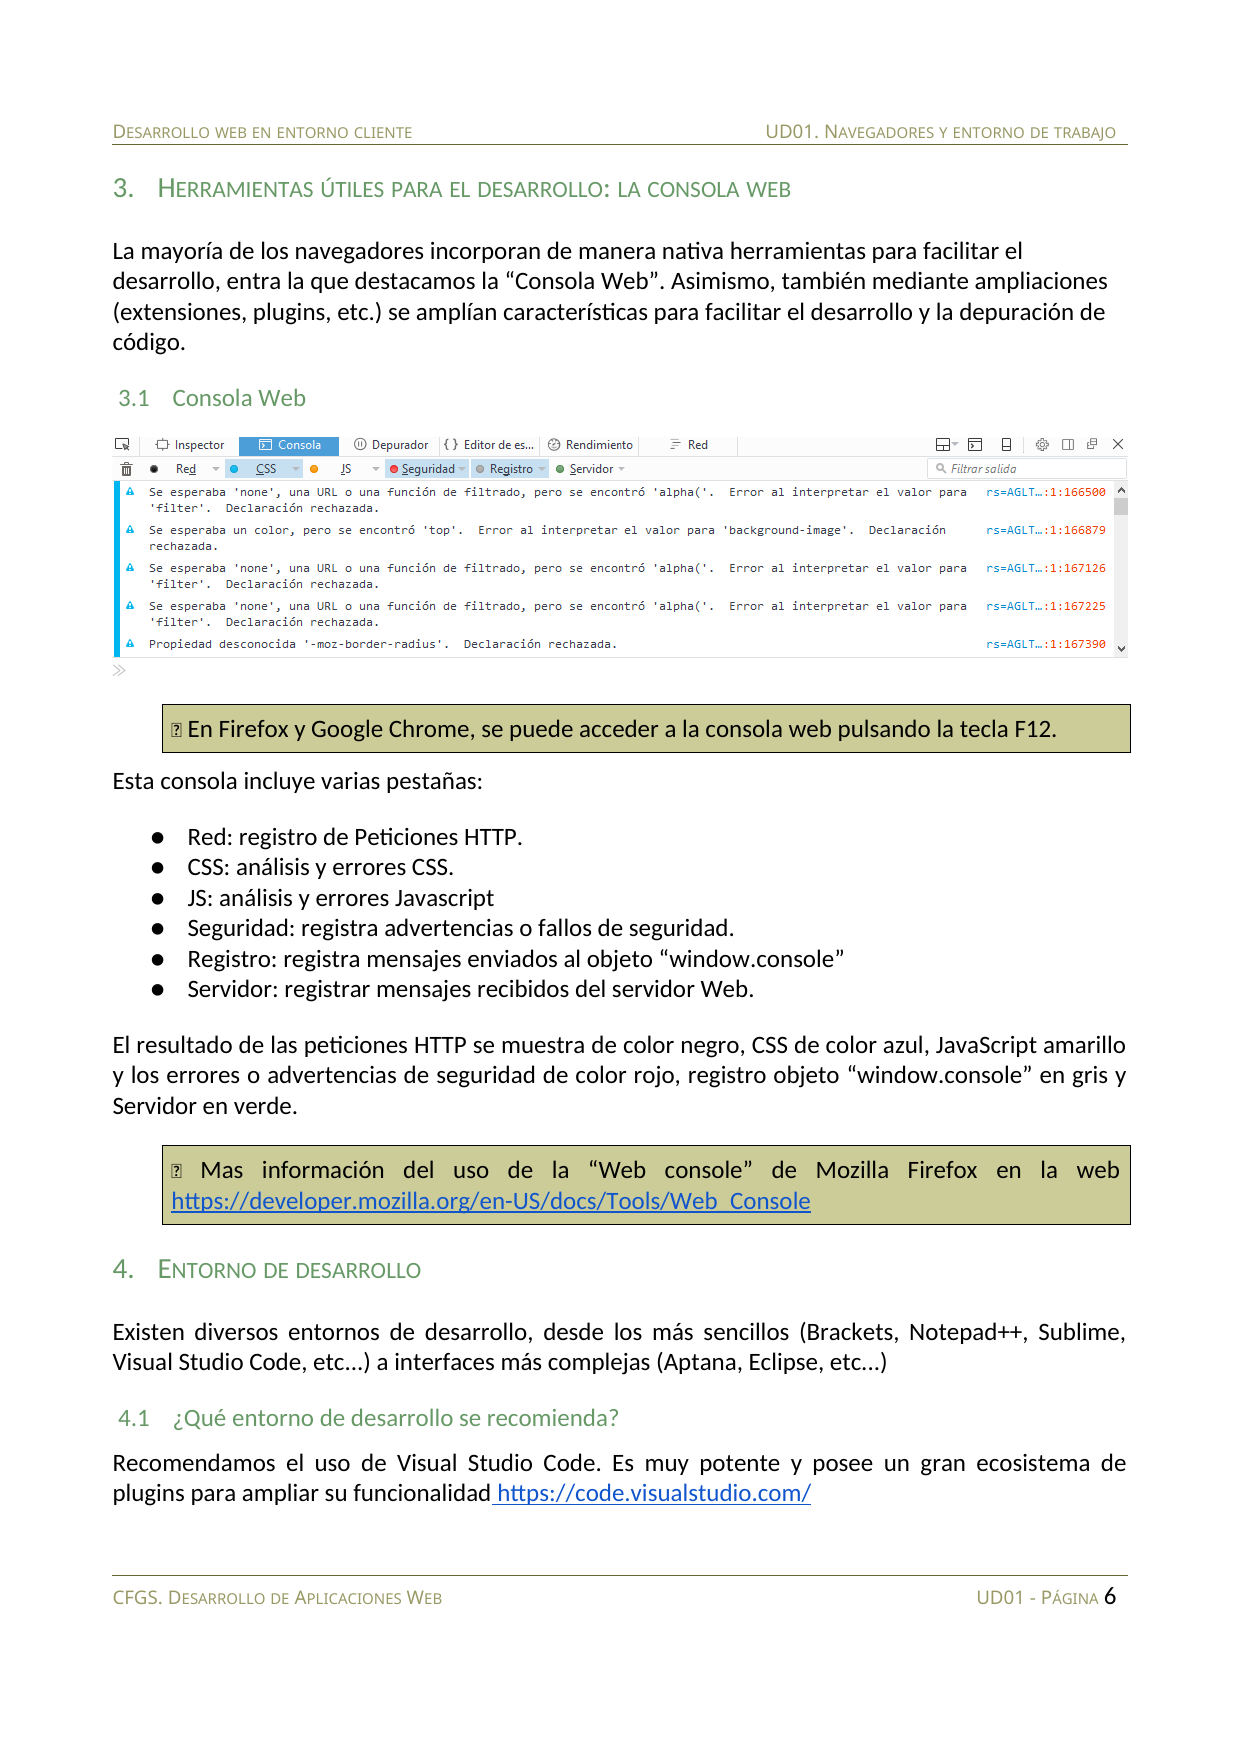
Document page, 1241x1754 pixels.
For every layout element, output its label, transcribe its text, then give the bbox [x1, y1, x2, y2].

text La mayoría de los navegadores incorporan de manera nativa herramientas para facilitar el desarrollo, entra la que destacamos la “Consola Web”. Asimismo, también mediante ampliaciones (extensiones, plugins, etc.) se amplían características para facilitar el desarrollo y la depuración de código. [112, 235, 1128, 357]
list Red: registro de Peticiones HTTP. [150, 821, 1128, 851]
text 💬 Mas información del uso de la “Web console” de Mozilla Firefox en la web https://developer.mozilla.org/en-US/docs/Tools/Web_Console [163, 1146, 1130, 1224]
text Existen diversos entornos de desarrollo, desde los más sencillos (Brackets, Notepad++, Sublime, Visual Studio Code, etc...) a interfaces más complejas (Aptana, Eclipse, etc...) [112, 1316, 1128, 1377]
list CSS: análisis y errores CSS. [150, 851, 1128, 882]
text Esta consola incluye varias pestañas: [112, 765, 1128, 796]
list Seguridad: registra advertencias o fallos de seguridad. [150, 912, 1128, 943]
picture [112, 437, 1128, 679]
subtitle Herramientas útiles para el desarrollo: la consola web [112, 169, 1128, 205]
text Recomendamos el uso de Visual Studio Code. Es muy potente y posee un gran ecosistema de plugins para ampliar su funcionalidad https://code.visualstudio.com/ [112, 1447, 1128, 1508]
text El resultado de las peticiones HTTP se muestra de color negro, CSS de color azul, JavaScript amarillo y los errores o advertencias de seguridad de color rojo, registro objeto “window.console” en gris y Servidor en verde. [112, 1029, 1128, 1120]
text 💬 En Firefox y Google Chrome, se puede acceder a la consola web pulsando la tecla F12. [163, 705, 1130, 752]
subtitle Entorno de desarrollo [112, 1250, 1128, 1286]
list JS: análisis y errores Javascript [150, 882, 1128, 912]
list Servidor: registrar mensajes recibidos del servidor Web. [150, 973, 1128, 1004]
subtitle Consola Web [112, 382, 1128, 412]
subtitle ¿Qué entorno de desarrollo se recomienda? [112, 1402, 1128, 1432]
list Registro: registra mensajes enviados al objeto “window.console” [150, 943, 1128, 973]
